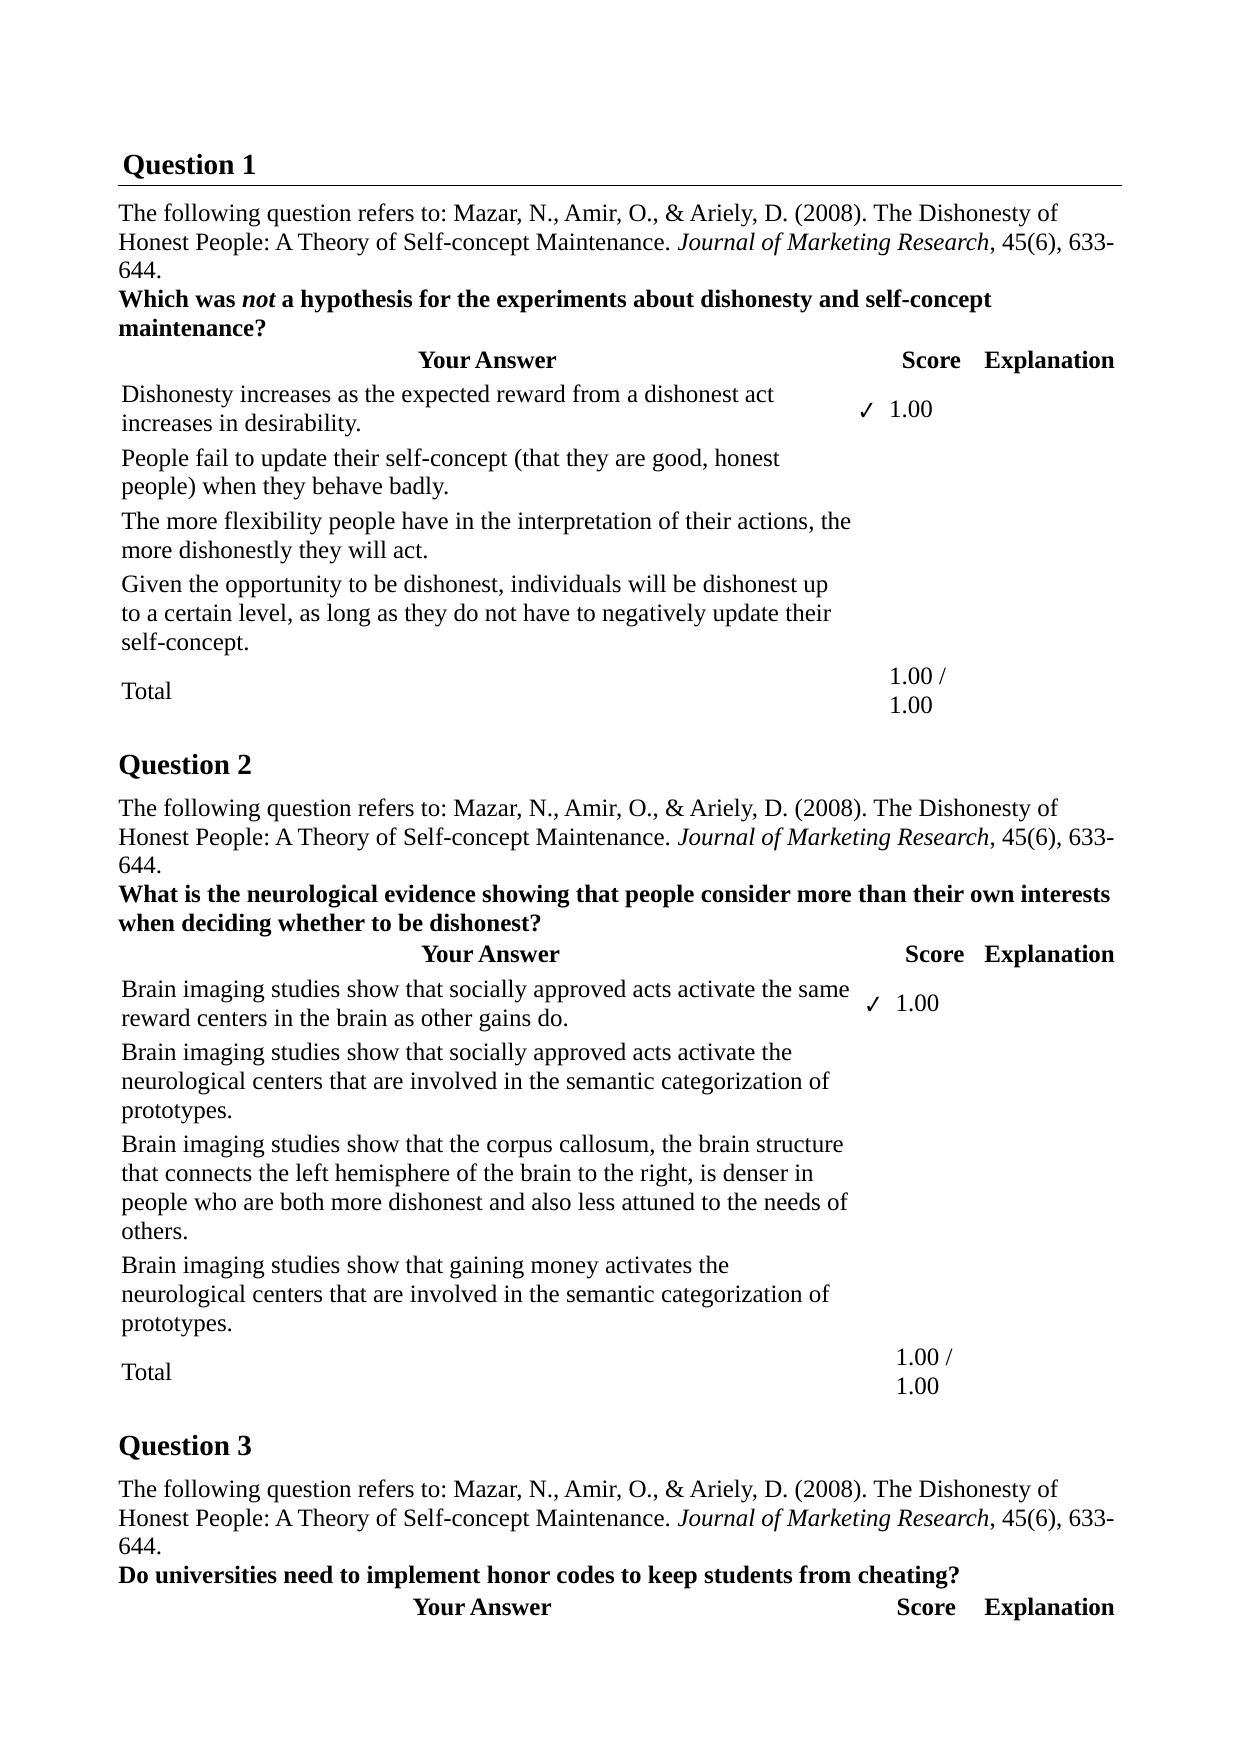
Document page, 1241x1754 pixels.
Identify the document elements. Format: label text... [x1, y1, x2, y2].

table_cell Brain imaging studies show that socially approved acts activate the same reward centers in the brain as other gains do. [118, 971, 863, 1034]
table_cell Dishonesty increases as the expected reward from a dishonest act increases in desirability. [118, 376, 856, 440]
text The following question refers to: Mazar, N., Amir, O., & Ariely, D. (2008). The Dishonesty of Honest People: A Theory of Self-concept Maintenance. Journal of Marketing Research, 45(6), 633-644. [118, 1474, 1122, 1560]
table_cell [977, 566, 1122, 658]
table_cell [856, 440, 886, 503]
table_cell [977, 1127, 1122, 1247]
table_cell ✔ [856, 376, 886, 440]
table_header [856, 342, 886, 376]
table_cell [863, 1248, 892, 1339]
table_cell [893, 1035, 977, 1127]
table_header Score [876, 1589, 977, 1623]
subtitle Question 2 [118, 747, 1122, 780]
table_cell 1.00 [886, 376, 977, 440]
table_cell Total [118, 1340, 863, 1403]
table_header Explanation [977, 342, 1122, 376]
table_cell [886, 503, 977, 566]
table_cell Brain imaging studies show that the corpus callosum, the brain structure that connects the left hemisphere of the brain to the right, is denser in people who are both more dishonest and also less attuned to the needs of others. [118, 1127, 863, 1247]
table_cell Brain imaging studies show that gaining money activates the neurological centers that are involved in the semantic categorization of prototypes. [118, 1248, 863, 1339]
text The following question refers to: Mazar, N., Amir, O., & Ariely, D. (2008). The Dishonesty of Honest People: A Theory of Self-concept Maintenance. Journal of Marketing Research, 45(6), 633-644. [118, 793, 1122, 879]
text What is the neurological evidence showing that people consider more than their own interests when deciding whether to be dishonest? [118, 879, 1122, 937]
table_header Explanation [977, 937, 1122, 971]
table_cell 1.00 [893, 971, 977, 1034]
table_cell ✔ [863, 971, 892, 1034]
table_header Your Answer [118, 342, 856, 376]
text Do universities need to implement honor codes to keep students from cheating? [118, 1560, 1122, 1589]
table_cell [977, 971, 1122, 1034]
table_header [863, 937, 892, 971]
table_cell [863, 1035, 892, 1127]
table_cell 1.00 / 1.00 [893, 1340, 977, 1403]
table_cell Total [118, 659, 856, 722]
table_cell [977, 1035, 1122, 1127]
table_cell [863, 1127, 892, 1247]
table_cell [886, 566, 977, 658]
table_cell [856, 503, 886, 566]
table_header Your Answer [118, 937, 863, 971]
table_cell [863, 1340, 892, 1403]
subtitle Question 3 [118, 1428, 1122, 1461]
table_cell 1.00 / 1.00 [886, 659, 977, 722]
table_header [846, 1589, 876, 1623]
table_cell [977, 503, 1122, 566]
table_cell The more flexibility people have in the interpretation of their actions, the more dishonestly they will act. [118, 503, 856, 566]
table_cell Brain imaging studies show that socially approved acts activate the neurological centers that are involved in the semantic categorization of prototypes. [118, 1035, 863, 1127]
table_header Score [886, 342, 977, 376]
table_cell [977, 1340, 1122, 1403]
table_cell [856, 659, 886, 722]
text Which was not a hypothesis for the experiments about dishonesty and self-concept maintenance? [118, 284, 1122, 342]
table_cell [856, 566, 886, 658]
table_cell [977, 376, 1122, 440]
table_header Your Answer [118, 1589, 846, 1623]
text The following question refers to: Mazar, N., Amir, O., & Ariely, D. (2008). The Dishonesty of Honest People: A Theory of Self-concept Maintenance. Journal of Marketing Research, 45(6), 633-644. [118, 198, 1122, 284]
table_cell [977, 440, 1122, 503]
table_cell [886, 440, 977, 503]
table_header Explanation [977, 1589, 1122, 1623]
table_header Score [893, 937, 977, 971]
table_cell [893, 1127, 977, 1247]
table_cell People fail to update their self-concept (that they are good, honest people) when they behave badly. [118, 440, 856, 503]
subtitle Question 1 [118, 143, 1122, 185]
table_cell [977, 659, 1122, 722]
table_cell [977, 1248, 1122, 1339]
table_cell [893, 1248, 977, 1339]
table_cell Given the opportunity to be dishonest, individuals will be dishonest up to a certain level, as long as they do not have to negatively update their self-concept. [118, 566, 856, 658]
